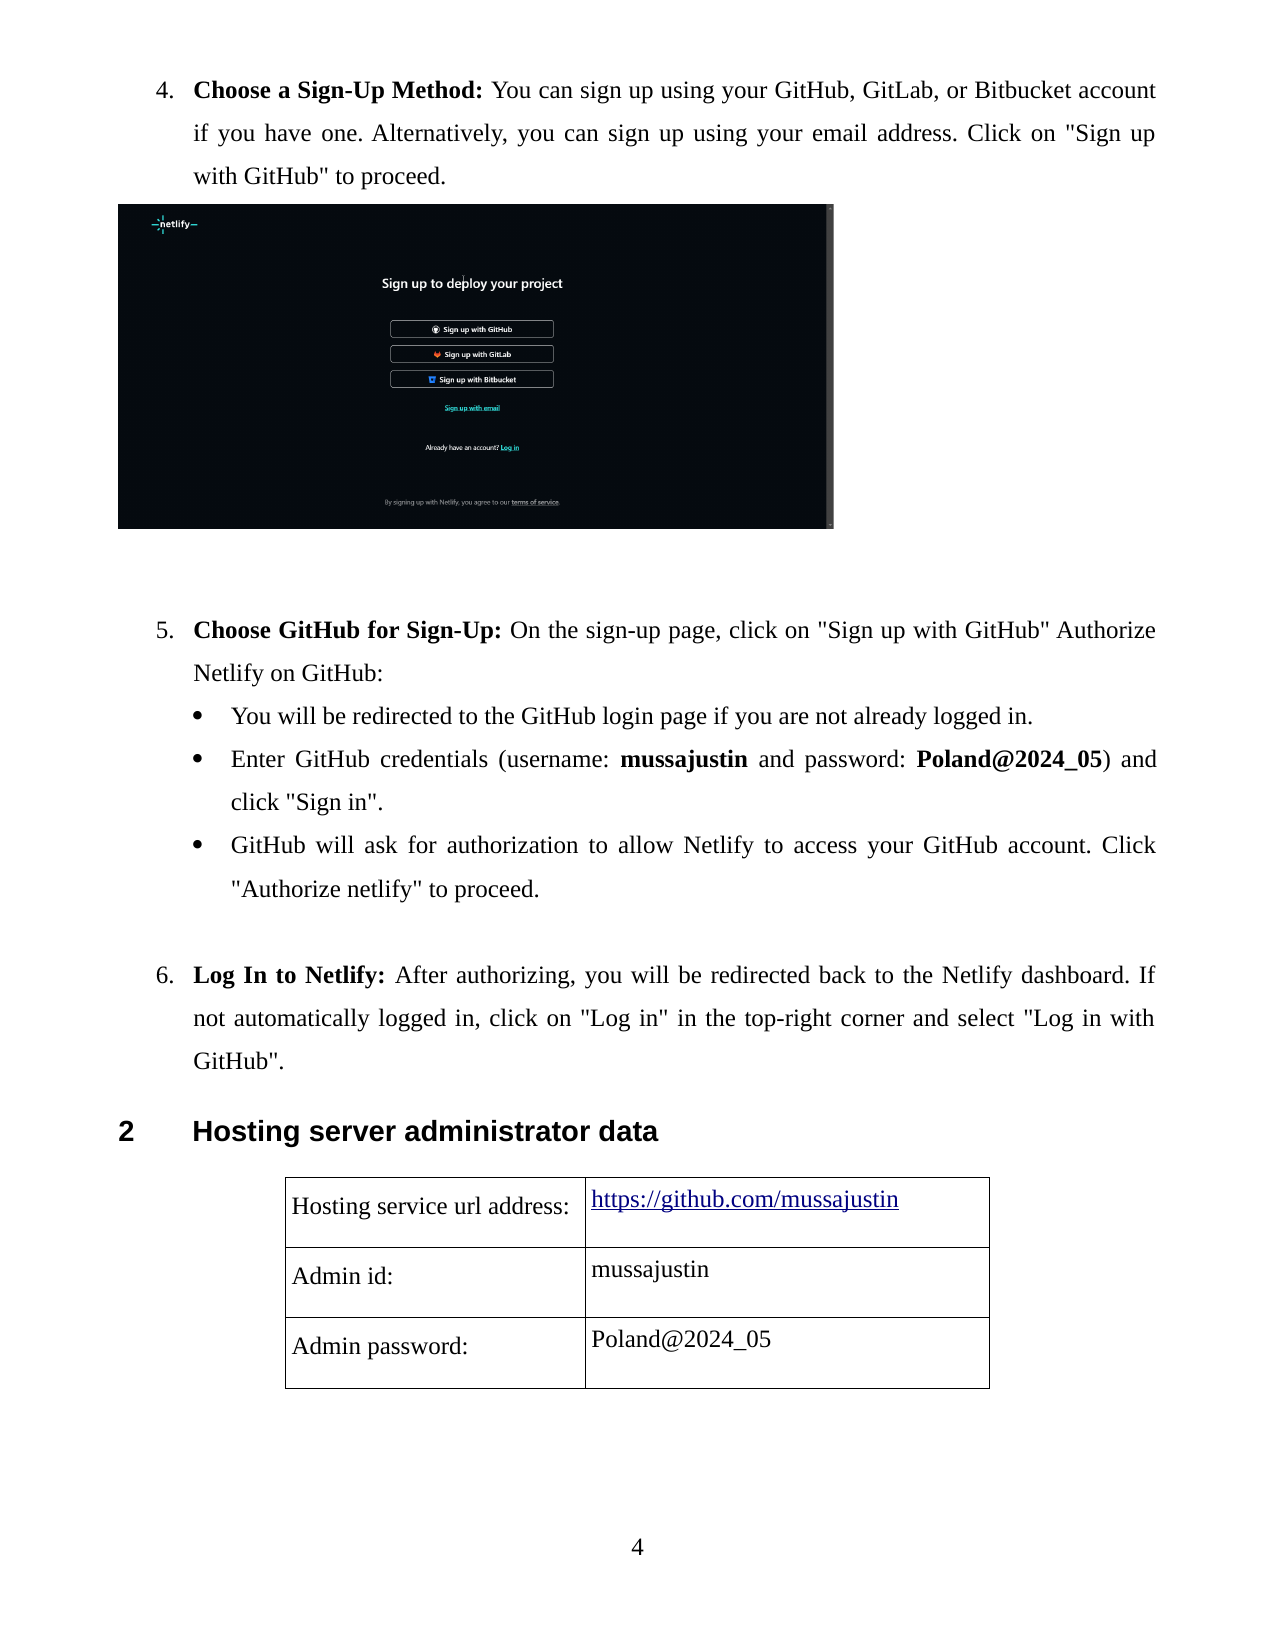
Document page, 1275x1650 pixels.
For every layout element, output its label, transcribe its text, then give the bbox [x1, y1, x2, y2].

table_cell Admin password: [286, 1318, 585, 1387]
list Choose GitHub for Sign-Up: On the sign-up page, click on "Sign up with GitHub" Authorize Netlify on GitHub: [156, 615, 1157, 687]
list GitHub will ask for authorization to allow Netlify to access your GitHub account. Click "Authorize netlify" to proceed. [193, 831, 1157, 902]
list You will be redirected to the GitHub login page if you are not already logged in. [193, 701, 1157, 730]
table_cell mussajustin [586, 1248, 989, 1317]
list Log In to Netlify: After authorizing, you will be redirected back to the Netlify dashboard. If not automatically logged in, click on "Log in" in the top-right corner and select "Log in with GitHub". [156, 960, 1157, 1075]
subtitle Hosting server administrator data [118, 1114, 1157, 1148]
table_header https://github.com/mussajustin [586, 1178, 989, 1247]
table_header Hosting service url address: [286, 1178, 585, 1247]
list Enter GitHub credentials (username: mussajustin and password: Poland@2024_05) and click "Sign in". [193, 744, 1157, 816]
table_cell Poland@2024_05 [586, 1318, 989, 1387]
table_cell Admin id: [286, 1248, 585, 1317]
list Choose a Sign-Up Method: You can sign up using your GitHub, GitLab, or Bitbucket account if you have one. Alternatively, you can sign up using your email address. Click on "Sign up with GitHub" to proceed. [156, 75, 1157, 190]
